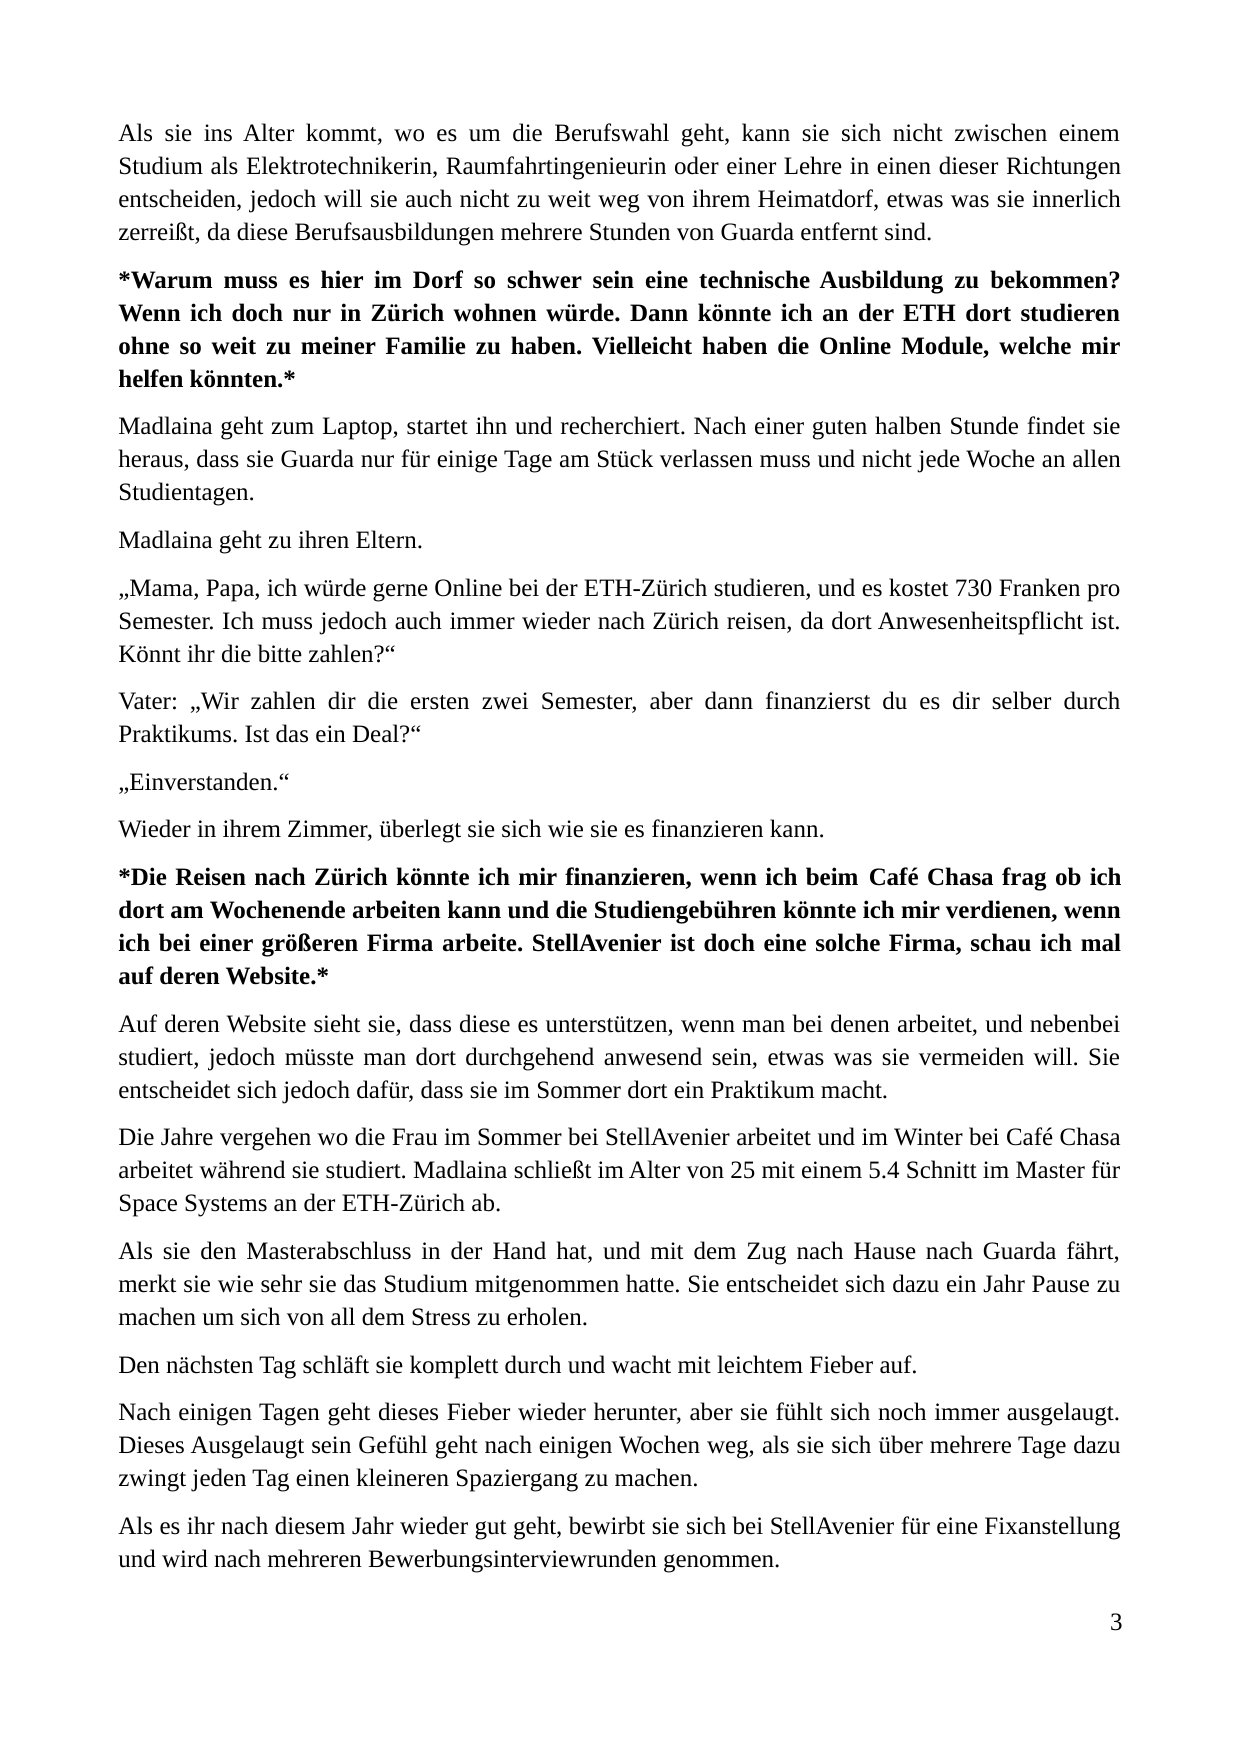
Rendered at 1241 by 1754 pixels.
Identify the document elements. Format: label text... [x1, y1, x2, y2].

text Als sie den Masterabschluss in der Hand hat, und mit dem Zug nach Hause nach Guarda fährt, merkt sie wie sehr sie das Studium mitgenommen hatte. Sie entscheidet sich dazu ein Jahr Pause zu machen um sich von all dem Stress zu erholen. [118, 1236, 1122, 1331]
text Auf deren Website sieht sie, dass diese es unterstützen, wenn man bei denen arbeitet, und nebenbei studiert, jedoch müsste man dort durchgehend anwesend sein, etwas was sie vermeiden will. Sie entscheidet sich jedoch dafür, dass sie im Sommer dort ein Praktikum macht. [118, 1009, 1122, 1104]
text Als es ihr nach diesem Jahr wieder gut geht, bewirbt sie sich bei StellAvenier für eine Fixanstellung und wird nach mehreren Bewerbungsinterviewrunden genommen. [118, 1511, 1122, 1573]
text Madlaina geht zu ihren Eltern. [118, 525, 1122, 554]
text „Mama, Papa, ich würde gerne Online bei der ETH-Zürich studieren, und es kostet 730 Franken pro Semester. Ich muss jedoch auch immer wieder nach Zürich reisen, da dort Anwesenheitspflicht ist. Könnt ihr die bitte zahlen?“ [118, 573, 1122, 667]
text Den nächsten Tag schläft sie komplett durch und wacht mit leichtem Fieber auf. [118, 1350, 1122, 1378]
text Wieder in ihrem Zimmer, überlegt sie sich wie sie es finanzieren kann. [118, 814, 1122, 843]
text Die Jahre vergehen wo die Frau im Sommer bei StellAvenier arbeitet und im Winter bei Café Chasa arbeitet während sie studiert. Madlaina schließt im Alter von 25 mit einem 5.4 Schnitt im Master für Space Systems an der ETH-Zürich ab. [118, 1122, 1122, 1217]
text Nach einigen Tagen geht dieses Fieber wieder herunter, aber sie fühlt sich noch immer ausgelaugt. Dieses Ausgelaugt sein Gefühl geht nach einigen Wochen weg, als sie sich über mehrere Tage dazu zwingt jeden Tag einen kleineren Spaziergang zu machen. [118, 1397, 1122, 1492]
text Madlaina geht zum Laptop, startet ihn und recherchiert. Nach einer guten halben Stunde findet sie heraus, dass sie Guarda nur für einige Tage am Stück verlassen muss und nicht jede Woche an allen Studientagen. [118, 411, 1122, 506]
text Vater: „Wir zahlen dir die ersten zwei Semester, aber dann finanzierst du es dir selber durch Praktikums. Ist das ein Deal?“ [118, 686, 1122, 748]
text *Die Reisen nach Zürich könnte ich mir finanzieren, wenn ich beim Café Chasa frag ob ich dort am Wochenende arbeiten kann und die Studiengebühren könnte ich mir verdienen, wenn ich bei einer größeren Firma arbeite. StellAvenier ist doch eine solche Firma, schau ich mal auf deren Website.* [118, 862, 1122, 990]
text Als sie ins Alter kommt, wo es um die Berufswahl geht, kann sie sich nicht zwischen einem Studium als Elektrotechnikerin, Raumfahrtingenieurin oder einer Lehre in einen dieser Richtungen entscheiden, jedoch will sie auch nicht zu weit weg von ihrem Heimatdorf, etwas was sie innerlich zerreißt, da diese Berufsausbildungen mehrere Stunden von Guarda entfernt sind. [118, 118, 1122, 246]
text „Einverstanden.“ [118, 767, 1122, 796]
text *Warum muss es hier im Dorf so schwer sein eine technische Ausbildung zu bekommen? Wenn ich doch nur in Zürich wohnen würde. Dann könnte ich an der ETH dort studieren ohne so weit zu meiner Familie zu haben. Vielleicht haben die Online Module, welche mir helfen könnten.* [118, 265, 1122, 393]
